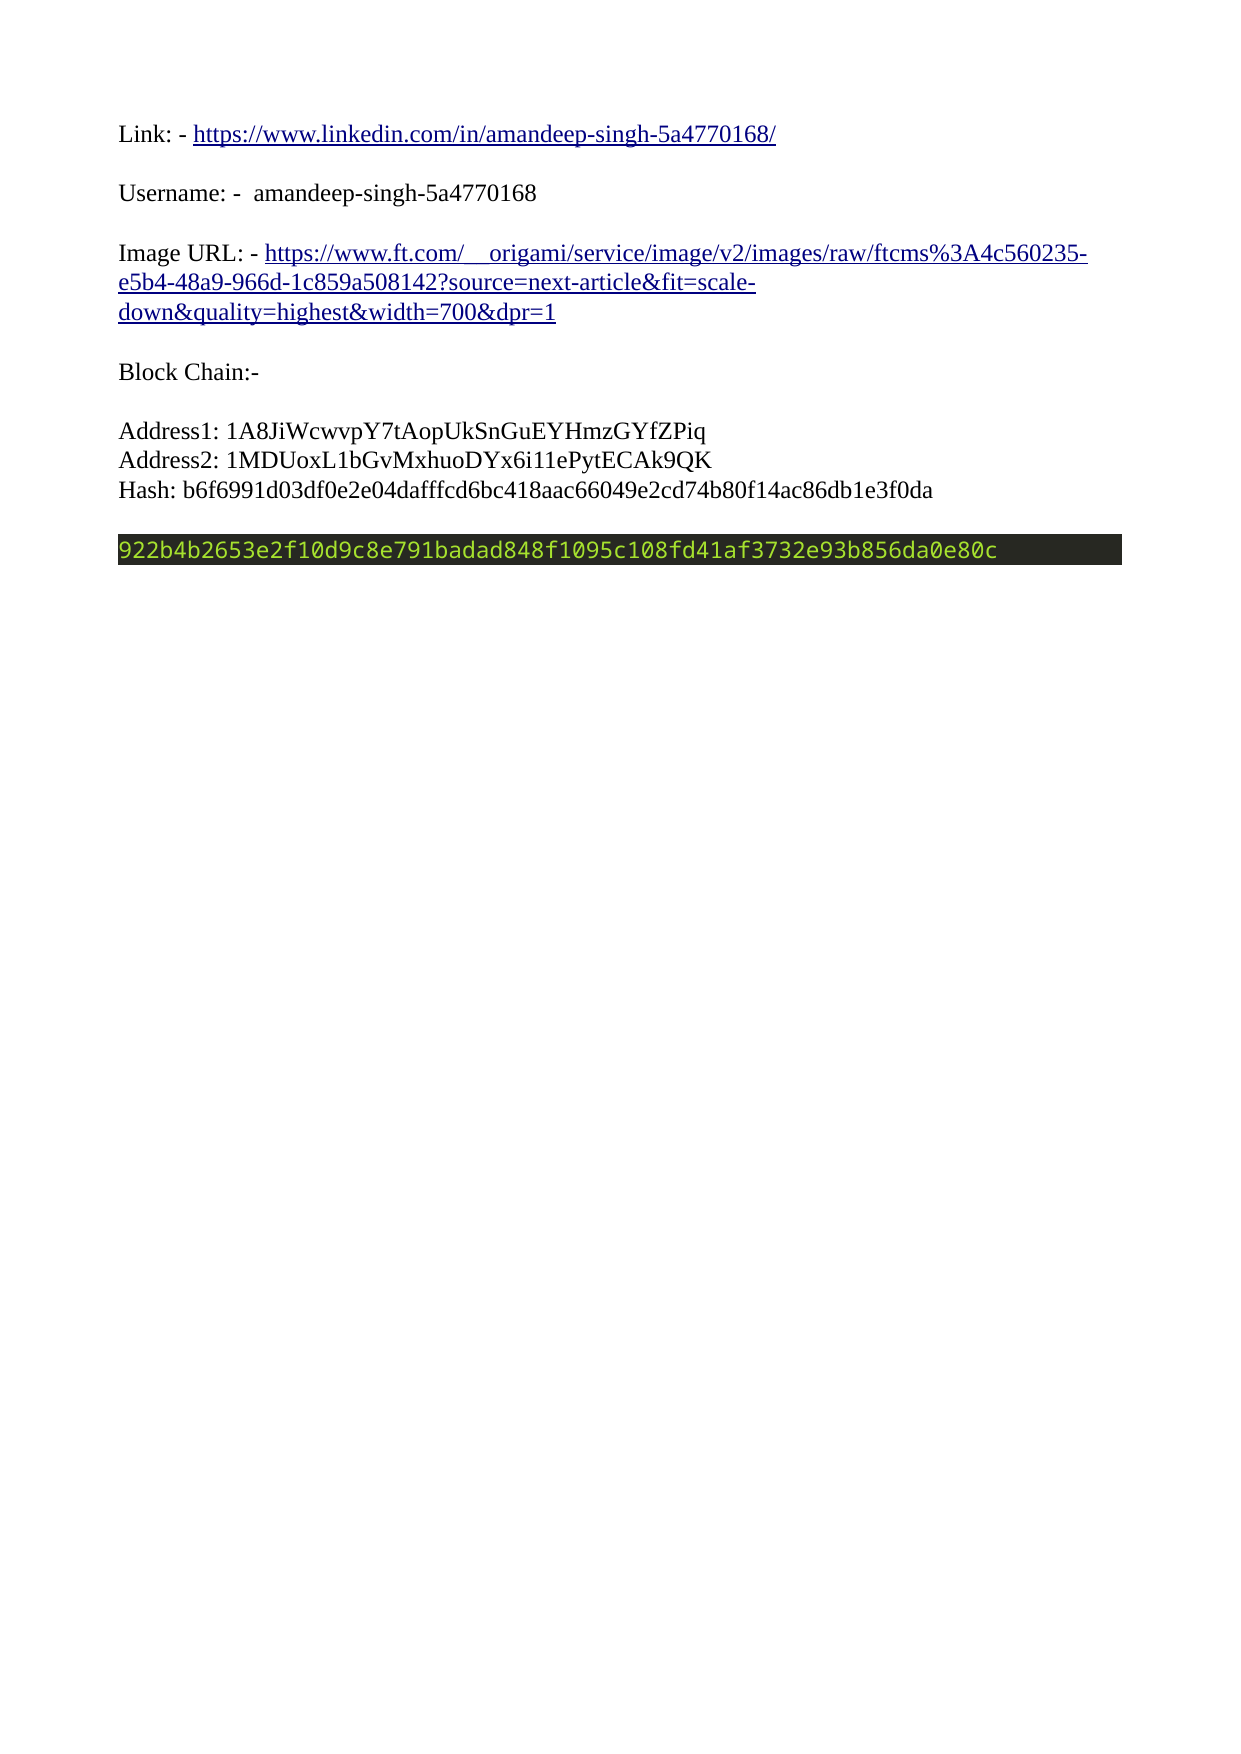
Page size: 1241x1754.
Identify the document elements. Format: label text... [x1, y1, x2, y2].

text Hash: b6f6991d03df0e2e04dafffcd6bc418aac66049e2cd74b80f14ac86db1e3f0da [118, 474, 1122, 504]
text Image URL: - https://www.ft.com/__origami/service/image/v2/images/raw/ftcms%3A4c560235-e5b4-48a9-966d-1c859a508142?source=next-article&fit=scale-down&quality=highest&width=700&dpr=1 [118, 237, 1122, 326]
text Block Chain:- [118, 356, 1122, 385]
text Address1: 1A8JiWcwvpY7tAopUkSnGuEYHmzGYfZPiq [118, 415, 1122, 445]
text Link: - https://www.linkedin.com/in/amandeep-singh-5a4770168/ [118, 118, 1122, 148]
text Username: - amandeep-singh-5a4770168 [118, 177, 1122, 207]
text Address2: 1MDUoxL1bGvMxhuoDYx6i11ePytECAk9QK [118, 445, 1122, 474]
text 922b4b2653e2f10d9c8e791badad848f1095c108fd41af3732e93b856da0e80c [118, 534, 1122, 565]
